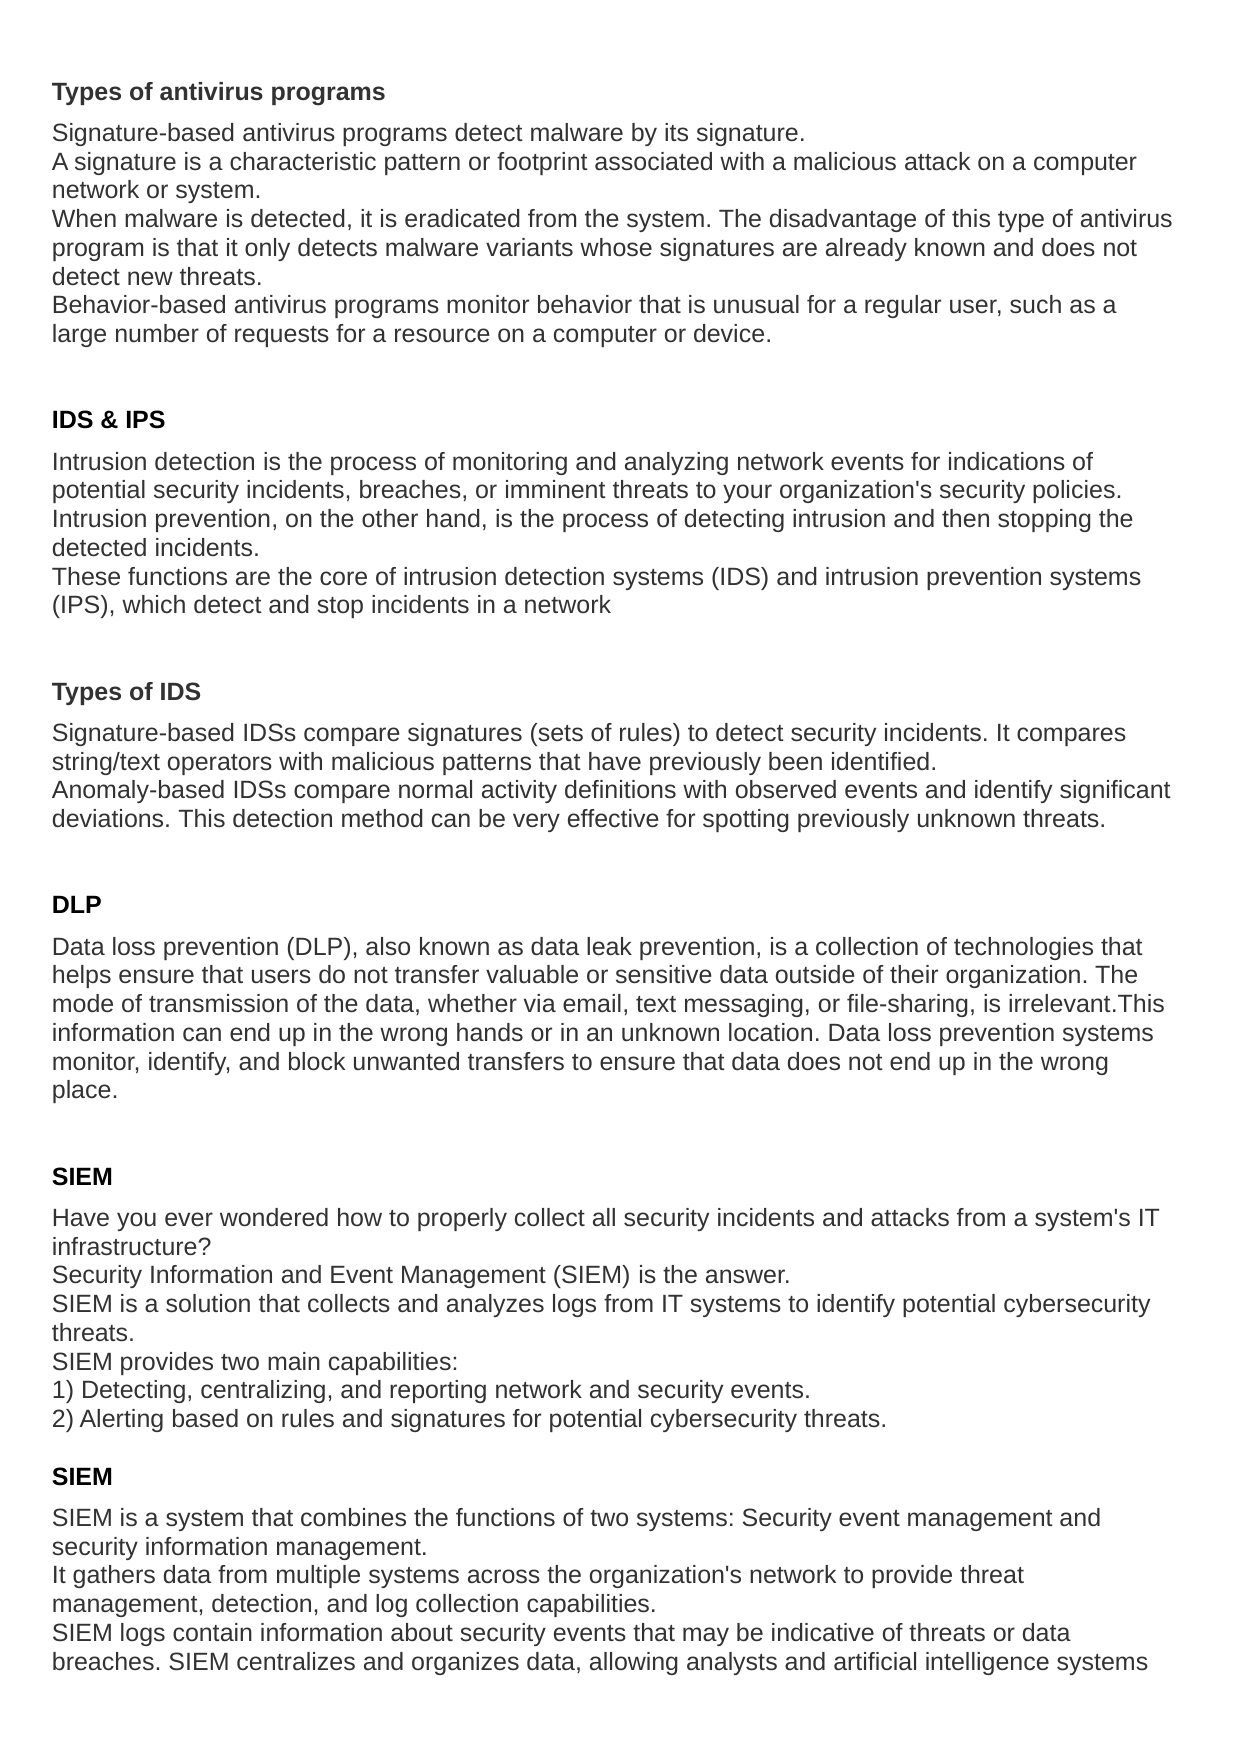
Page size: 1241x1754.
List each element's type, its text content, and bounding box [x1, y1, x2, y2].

text SIEM [52, 1162, 1177, 1190]
text DLP [52, 890, 1177, 919]
text Intrusion detection is the process of monitoring and analyzing network events for indications of potential security incidents, breaches, or imminent threats to your organization's security policies. [52, 447, 1177, 504]
text Intrusion prevention, on the other hand, is the process of detecting intrusion and then stopping the detected incidents. [52, 504, 1177, 562]
text Data loss prevention (DLP), also known as data leak prevention, is a collection of technologies that helps ensure that users do not transfer valuable or sensitive data outside of their organization. The mode of transmission of the data, whether via email, text messaging, or file-sharing, is irrelevant.This information can end up in the wrong hands or in an unknown location. Data loss prevention systems monitor, identify, and block unwanted transfers to ensure that data does not end up in the wrong place. [52, 932, 1177, 1104]
text Types of antivirus programs [52, 77, 1177, 105]
text 1) Detecting, centralizing, and reporting network and security events. 2) Alerting based on rules and signatures for potential cybersecurity threats. [52, 1375, 1177, 1433]
text SIEM is a system that combines the functions of two systems: Security event management and security information management. It gathers data from multiple systems across the organization's network to provide threat management, detection, and log collection capabilities. SIEM logs contain information about security events that may be indicative of threats or data breaches. SIEM centralizes and organizes data, allowing analysts and artificial intelligence systems [52, 1503, 1177, 1675]
text SIEM provides two main capabilities: [52, 1347, 1177, 1375]
text IDS & IPS [52, 405, 1177, 434]
text SIEM [52, 1462, 1177, 1490]
text Signature-based antivirus programs detect malware by its signature. A signature is a characteristic pattern or footprint associated with a malicious attack on a computer network or system. When malware is detected, it is eradicated from the system. The disadvantage of this type of antivirus program is that it only detects malware variants whose signatures are already known and does not detect new threats. [52, 118, 1177, 290]
text Have you ever wondered how to properly collect all security incidents and attacks from a system's IT infrastructure? Security Information and Event Management (SIEM) is the answer. SIEM is a solution that collects and analyzes logs from IT systems to identify potential cybersecurity threats. [52, 1203, 1177, 1347]
text Types of IDS [52, 677, 1177, 705]
text Behavior-based antivirus programs monitor behavior that is unusual for a regular user, such as a large number of requests for a resource on a computer or device. [52, 290, 1177, 348]
text Signature-based IDSs compare signatures (sets of rules) to detect security incidents. It compares string/text operators with malicious patterns that have previously been identified. [52, 718, 1177, 775]
text These functions are the core of intrusion detection systems (IDS) and intrusion prevention systems (IPS), which detect and stop incidents in a network [52, 562, 1177, 619]
text Anomaly-based IDSs compare normal activity definitions with observed events and identify significant deviations. This detection method can be very effective for spotting previously unknown threats. [52, 775, 1177, 833]
